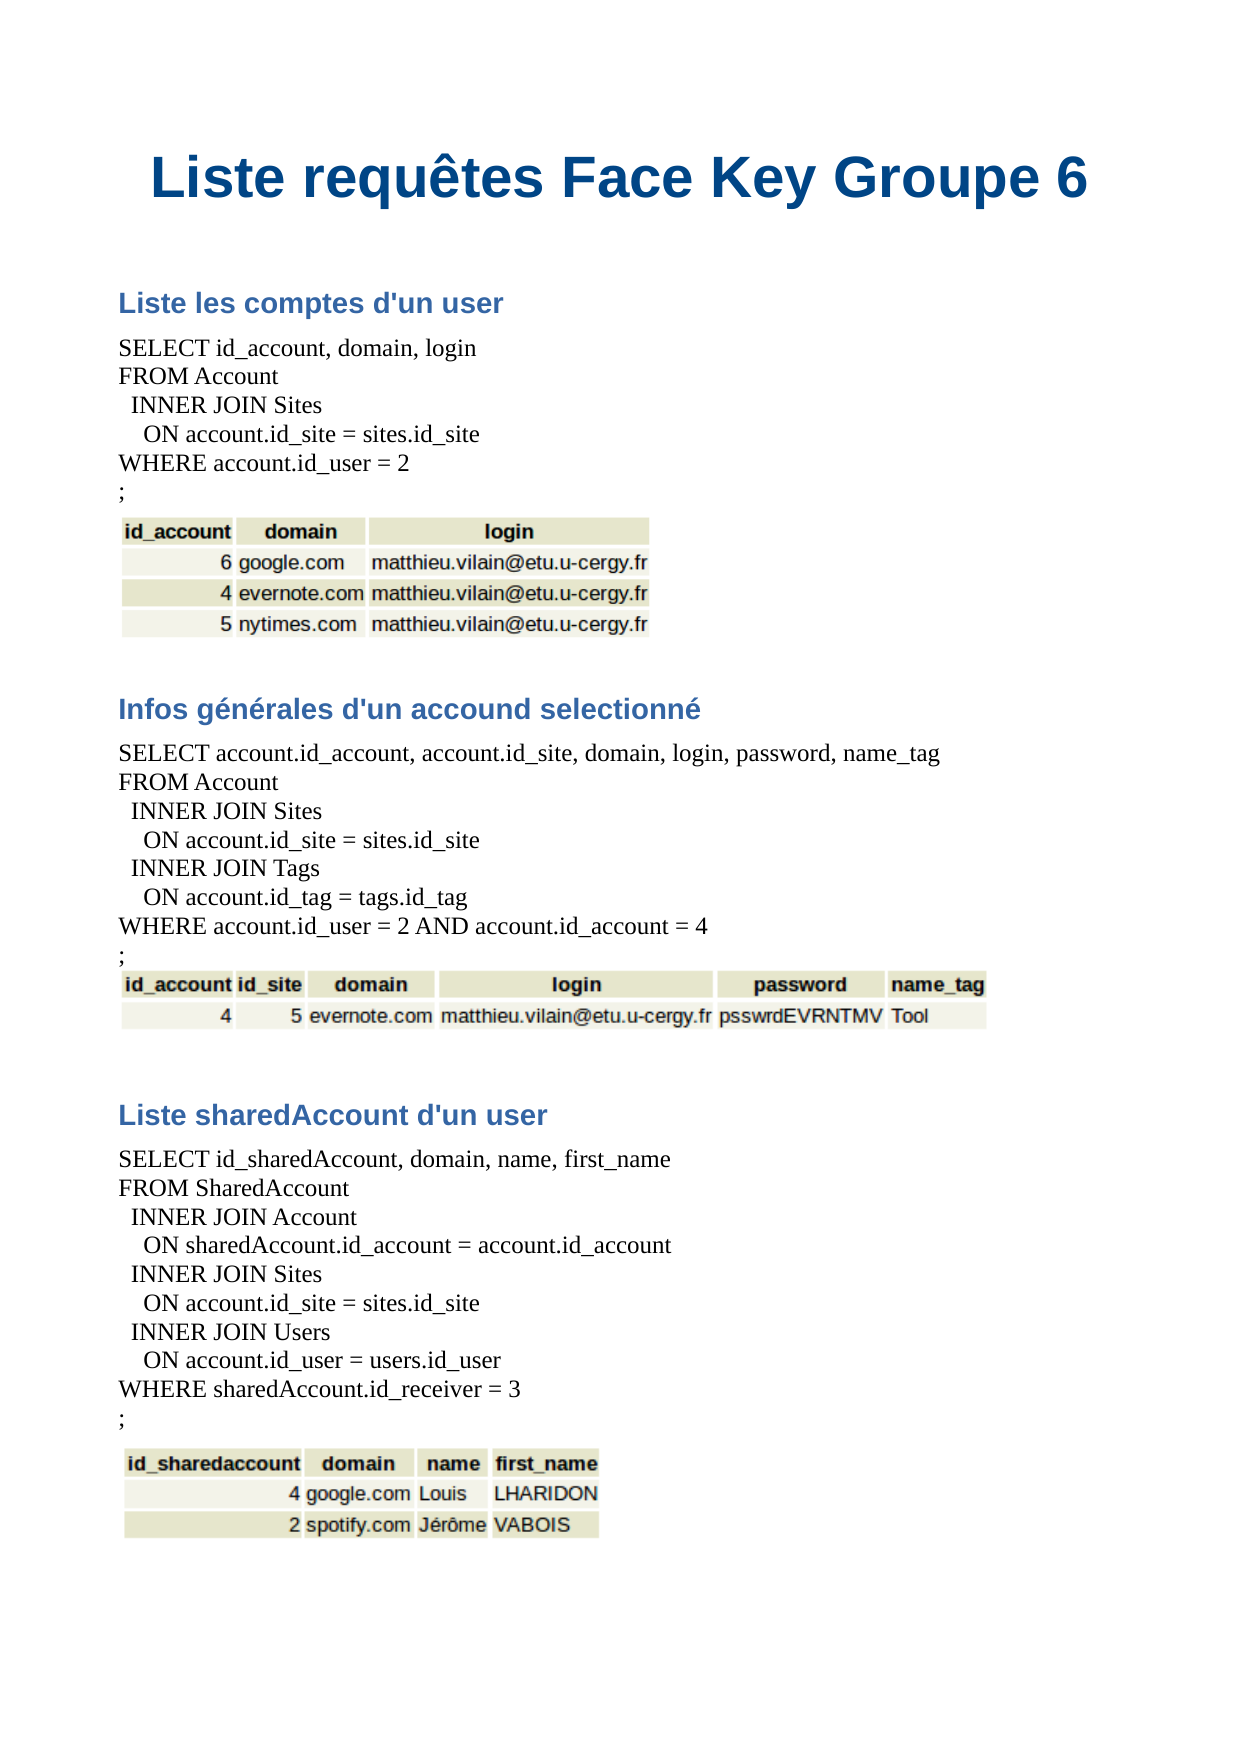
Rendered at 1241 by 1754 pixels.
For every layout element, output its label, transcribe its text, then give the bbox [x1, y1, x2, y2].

title Liste requêtes Face Key Groupe 6 [118, 143, 1122, 210]
text ; [118, 940, 1122, 968]
text INNER JOIN Sites [118, 390, 1122, 419]
text SELECT id_account, domain, login [118, 333, 1122, 361]
text ON account.id_site = sites.id_site [118, 825, 1122, 853]
text FROM Account [118, 767, 1122, 796]
subtitle Liste sharedAccount d'un user [118, 1098, 1122, 1132]
text ON account.id_tag = tags.id_tag [118, 882, 1122, 911]
text INNER JOIN Users [118, 1317, 1122, 1346]
text SELECT account.id_account, account.id_site, domain, login, password, name_tag [118, 738, 1122, 767]
text ; [118, 1403, 1122, 1432]
text ON account.id_site = sites.id_site [118, 419, 1122, 448]
text WHERE account.id_user = 2 [118, 448, 1122, 476]
text ON account.id_user = users.id_user [118, 1346, 1122, 1374]
text INNER JOIN Account [118, 1202, 1122, 1231]
text INNER JOIN Tags [118, 853, 1122, 882]
picture [119, 968, 993, 1034]
text INNER JOIN Sites [118, 796, 1122, 825]
subtitle Infos générales d'un accound selectionné [118, 692, 1122, 726]
subtitle Liste les comptes d'un user [118, 286, 1122, 320]
text SELECT id_sharedAccount, domain, name, first_name [118, 1144, 1122, 1173]
text WHERE account.id_user = 2 AND account.id_account = 4 [118, 911, 1122, 940]
text INNER JOIN Sites [118, 1259, 1122, 1288]
text FROM Account [118, 361, 1122, 390]
picture [116, 514, 653, 641]
text ; [118, 476, 1122, 505]
picture [121, 1444, 604, 1543]
text ON sharedAccount.id_account = account.id_account [118, 1231, 1122, 1259]
text FROM SharedAccount [118, 1173, 1122, 1202]
text ON account.id_site = sites.id_site [118, 1288, 1122, 1317]
text WHERE sharedAccount.id_receiver = 3 [118, 1374, 1122, 1403]
